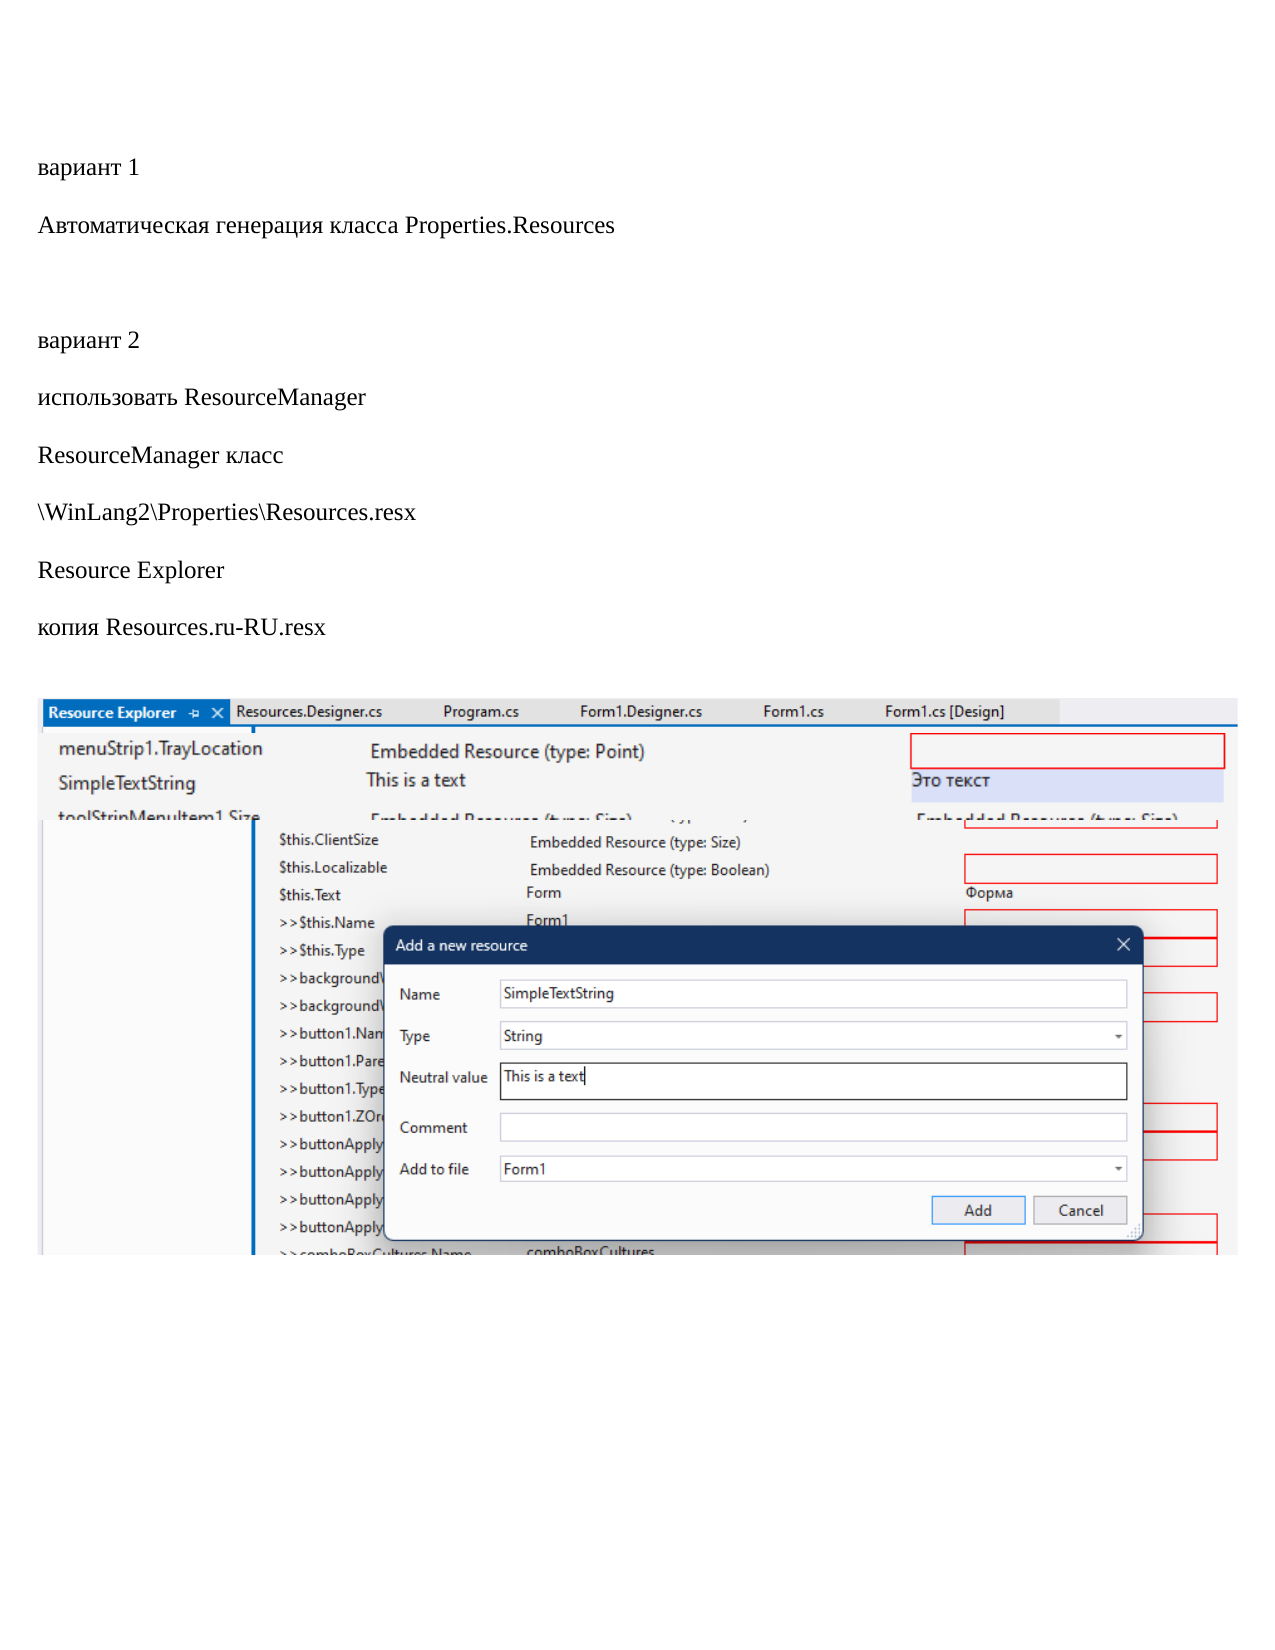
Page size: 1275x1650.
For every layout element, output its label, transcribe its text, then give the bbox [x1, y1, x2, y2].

picture [37, 698, 1238, 1255]
text вариант 1 [37, 152, 1237, 181]
text Resource Explorer [37, 555, 1237, 584]
text вариант 2 [37, 325, 1237, 354]
text использовать ResourceManager [37, 382, 1237, 411]
text ResourceManager класс [37, 440, 1237, 469]
text Автоматическая генерация класса Properties.Resources [37, 210, 1237, 239]
text копия Resources.ru-RU.resx [37, 612, 1237, 641]
text \WinLang2\Properties\Resources.resx [37, 497, 1237, 526]
